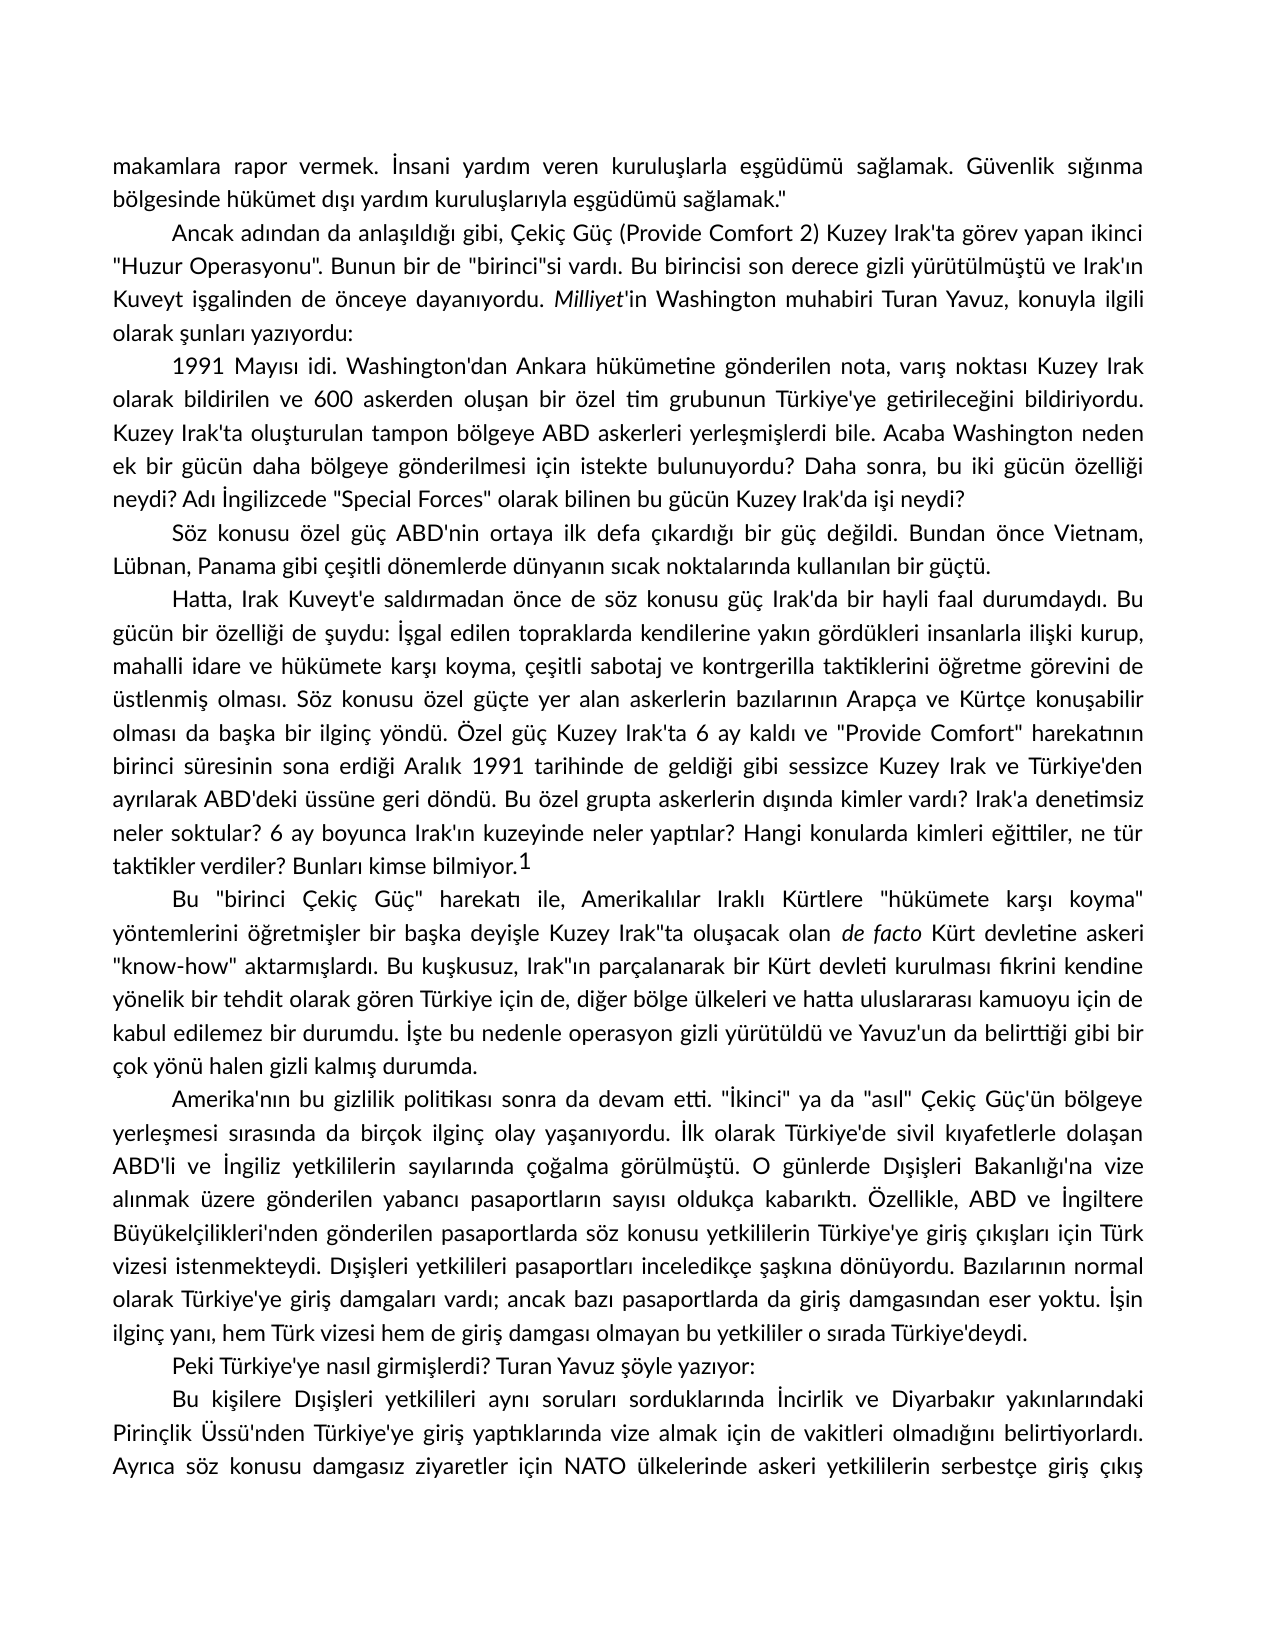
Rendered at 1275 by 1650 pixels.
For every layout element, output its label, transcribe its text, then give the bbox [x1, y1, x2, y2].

text Bu kişilere Dışişleri yetkilileri aynı soruları sorduklarında İncirlik ve Diyarbakır yakınlarındaki Pirinçlik Üssü'nden Türkiye'ye giriş yaptıklarında vize almak için de vakitleri olmadığını belirtiyorlardı. Ayrıca söz konusu damgasız ziyaretler için NATO ülkelerinde askeri yetkililerin serbestçe giriş çıkış [112, 1381, 1145, 1481]
text Peki Türkiye'ye nasıl girmişlerdi? Turan Yavuz şöyle yazıyor: [112, 1348, 1145, 1381]
text Bu "birinci Çekiç Güç" harekatı ile, Amerikalılar Iraklı Kürtlere "hükümete karşı koyma" yöntemlerini öğretmişler bir başka deyişle Kuzey Irak"ta oluşacak olan de facto Kürt devletine askeri "know-how" aktarmışlardı. Bu kuşkusuz, Irak"ın parçalanarak bir Kürt devleti kurulması fikrini kendine yönelik bir tehdit olarak gören Türkiye için de, diğer bölge ülkeleri ve hatta uluslararası kamuoyu için de kabul edilemez bir durumdu. İşte bu nedenle operasyon gizli yürütüldü ve Yavuz'un da belirttiği gibi bir çok yönü halen gizli kalmış durumda. [112, 881, 1145, 1081]
text Amerika'nın bu gizlilik politikası sonra da devam etti. "İkinci" ya da "asıl" Çekiç Güç'ün bölgeye yerleşmesi sırasında da birçok ilginç olay yaşanıyordu. İlk olarak Türkiye'de sivil kıyafetlerle dolaşan ABD'li ve İngiliz yetkililerin sayılarında çoğalma görülmüştü. O günlerde Dışişleri Bakanlığı'na vize alınmak üzere gönderilen yabancı pasaportların sayısı oldukça kabarıktı. Özellikle, ABD ve İngiltere Büyükelçilikleri'nden gönderilen pasaportlarda söz konusu yetkililerin Türkiye'ye giriş çıkışları için Türk vizesi istenmekteydi. Dışişleri yetkilileri pasaportları inceledikçe şaşkına dönüyordu. Bazılarının normal olarak Türkiye'ye giriş damgaları vardı; ancak bazı pasaportlarda da giriş damgasından eser yoktu. İşin ilginç yanı, hem Türk vizesi hem de giriş damgası olmayan bu yetkililer o sırada Türkiye'deydi. [112, 1081, 1145, 1348]
text Söz konusu özel güç ABD'nin ortaya ilk defa çıkardığı bir güç değildi. Bundan önce Vietnam, Lübnan, Panama gibi çeşitli dönemlerde dünyanın sıcak noktalarında kullanılan bir güçtü. [112, 514, 1145, 581]
text Hatta, Irak Kuveyt'e saldırmadan önce de söz konusu güç Irak'da bir hayli faal durumdaydı. Bu gücün bir özelliği de şuydu: İşgal edilen topraklarda kendilerine yakın gördükleri insanlarla ilişki kurup, mahalli idare ve hükümete karşı koyma, çeşitli sabotaj ve kontrgerilla taktiklerini öğretme görevini de üstlenmiş olması. Söz konusu özel güçte yer alan askerlerin bazılarının Arapça ve Kürtçe konuşabilir olması da başka bir ilginç yöndü. Özel güç Kuzey Irak'ta 6 ay kaldı ve "Provide Comfort" harekatının birinci süresinin sona erdiği Aralık 1991 tarihinde de geldiği gibi sessizce Kuzey Irak ve Türkiye'den ayrılarak ABD'deki üssüne geri döndü. Bu özel grupta askerlerin dışında kimler vardı? Irak'a denetimsiz neler soktular? 6 ay boyunca Irak'ın kuzeyinde neler yaptılar? Hangi konularda kimleri eğittiler, ne tür taktikler verdiler? Bunları kimse bilmiyor.1 [112, 581, 1145, 881]
text 1991 Mayısı idi. Washington'dan Ankara hükümetine gönderilen nota, varış noktası Kuzey Irak olarak bildirilen ve 600 askerden oluşan bir özel tim grubunun Türkiye'ye getirileceğini bildiriyordu. Kuzey Irak'ta oluşturulan tampon bölgeye ABD askerleri yerleşmişlerdi bile. Acaba Washington neden ek bir gücün daha bölgeye gönderilmesi için istekte bulunuyordu? Daha sonra, bu iki gücün özelliği neydi? Adı İngilizcede "Special Forces" olarak bilinen bu gücün Kuzey Irak'da işi neydi? [112, 348, 1145, 514]
text makamlara rapor vermek. İnsani yardım veren kuruluşlarla eşgüdümü sağlamak. Güvenlik sığınma bölgesinde hükümet dışı yardım kuruluşlarıyla eşgüdümü sağlamak." [112, 148, 1145, 214]
text Ancak adından da anlaşıldığı gibi, Çekiç Güç (Provide Comfort 2) Kuzey Irak'ta görev yapan ikinci "Huzur Operasyonu". Bunun bir de "birinci"si vardı. Bu birincisi son derece gizli yürütülmüştü ve Irak'ın Kuveyt işgalinden de önceye dayanıyordu. Milliyet'in Washington muhabiri Turan Yavuz, konuyla ilgili olarak şunları yazıyordu: [112, 214, 1145, 348]
